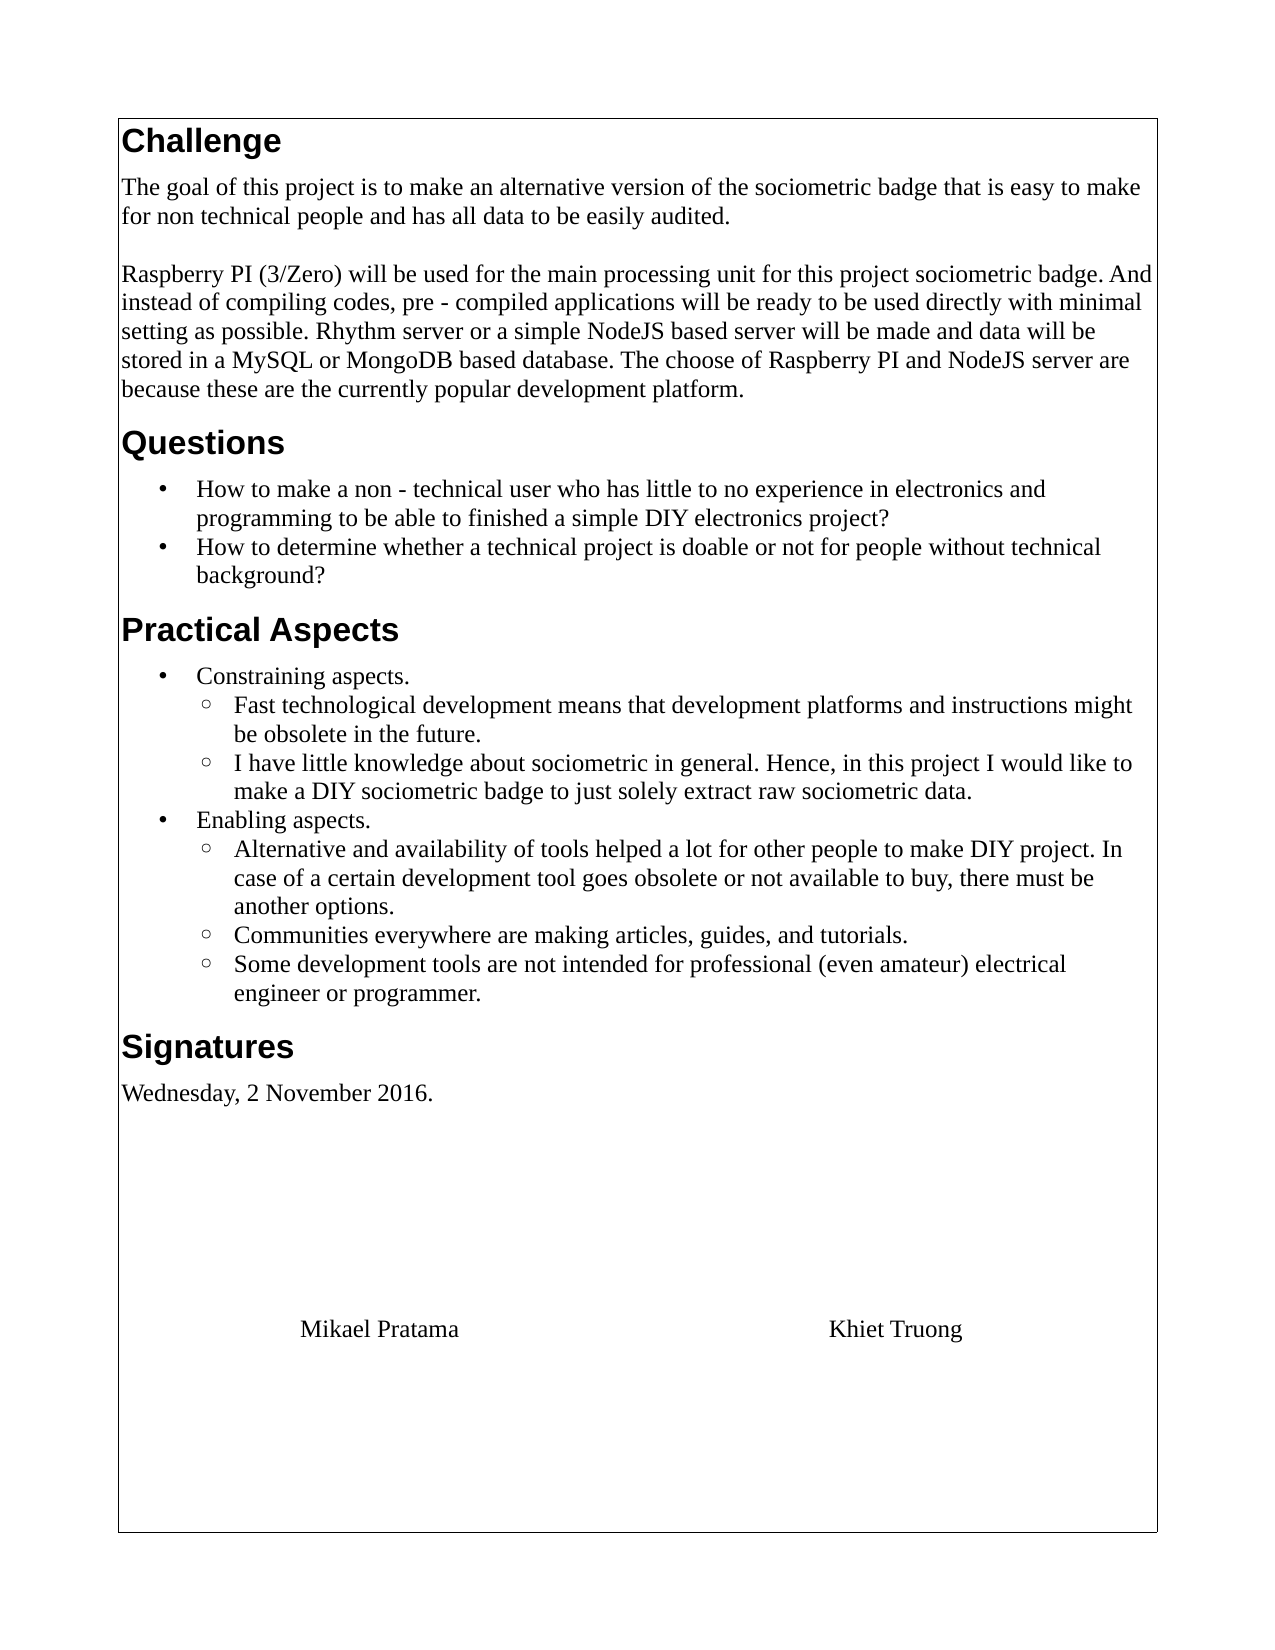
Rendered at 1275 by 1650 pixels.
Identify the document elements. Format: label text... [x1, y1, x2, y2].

list Some development tools are not intended for professional (even amateur) electrical engineer or programmer. [196, 949, 1154, 1006]
list Communities everywhere are making articles, guides, and tutorials. [196, 920, 1154, 949]
list I have little knowledge about sociometric in general. Hence, in this project I would like to make a DIY sociometric badge to just solely extract raw sociometric data. [196, 748, 1154, 805]
text The goal of this project is to make an alternative version of the sociometric badge that is easy to make for non technical people and has all data to be easily audited. [121, 172, 1154, 230]
subtitle Challenge [121, 121, 1154, 160]
table_header [638, 1107, 1154, 1147]
list Alternative and availability of tools helped a lot for other people to make DIY project. In case of a certain development tool goes obsolete or not available to buy, there must be another options. [196, 834, 1154, 920]
subtitle Practical Aspects [121, 610, 1154, 649]
list Constraining aspects. [159, 661, 1154, 690]
table_cell [121, 1268, 637, 1308]
table_cell [121, 1188, 637, 1228]
table_cell [638, 1268, 1154, 1308]
table_cell [638, 1188, 1154, 1228]
table_cell [638, 1228, 1154, 1268]
text Raspberry PI (3/Zero) will be used for the main processing unit for this project sociometric badge. And instead of compiling codes, pre - compiled applications will be ready to be used directly with minimal setting as possible. Rhythm server or a simple NodeJS based server will be made and data will be stored in a MySQL or MongoDB based database. The choose of Raspberry PI and NodeJS server are because these are the currently popular development platform. [121, 259, 1154, 402]
subtitle Signatures [121, 1027, 1154, 1066]
table_cell [121, 1228, 637, 1268]
table_cell [121, 1147, 637, 1187]
text Wednesday, 2 November 2016. [121, 1078, 1154, 1107]
list How to determine whether a technical project is doable or not for people without technical background? [159, 532, 1154, 589]
subtitle Questions [121, 423, 1154, 462]
table_cell [638, 1147, 1154, 1187]
table_header [121, 1107, 637, 1147]
list Fast technological development means that development platforms and instructions might be obsolete in the future. [196, 690, 1154, 748]
list Enabling aspects. [159, 805, 1154, 834]
table_cell Khiet Truong [638, 1308, 1154, 1348]
list How to make a non - technical user who has little to no experience in electronics and programming to be able to finished a simple DIY electronics project? [159, 474, 1154, 532]
table_cell Mikael Pratama [121, 1308, 637, 1348]
